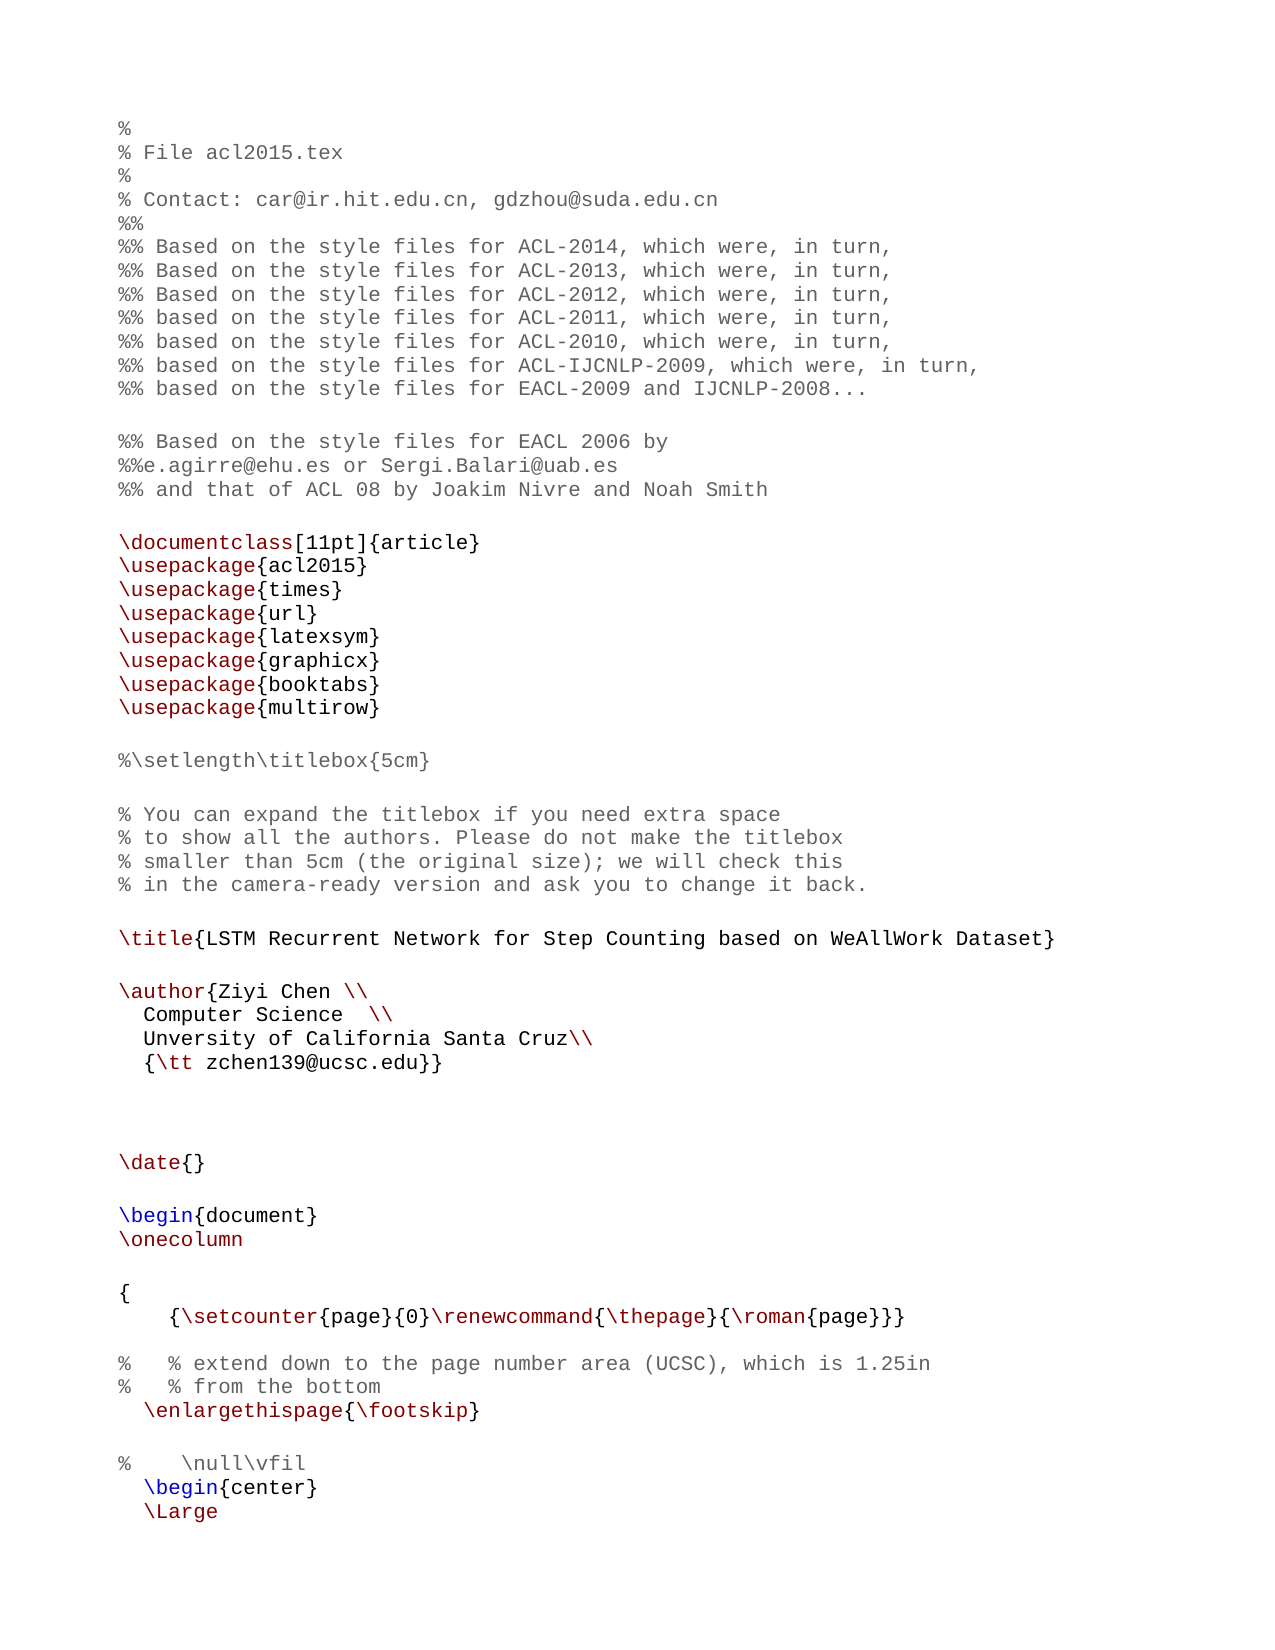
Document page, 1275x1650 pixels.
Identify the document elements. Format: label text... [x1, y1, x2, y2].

text %% based on the style files for ACL-IJCNLP-2009, which were, in turn, [118, 354, 1157, 378]
text \usepackage{acl2015} [118, 555, 1157, 579]
text {\setcounter{page}{0}\renewcommand{\thepage}{\roman{page}}} [118, 1306, 1157, 1329]
text %% based on the style files for ACL-2011, which were, in turn, [118, 307, 1157, 331]
text Unversity of California Santa Cruz\\ [118, 1028, 1157, 1052]
text %% Based on the style files for EACL 2006 by [118, 431, 1157, 455]
text \usepackage{times} [118, 579, 1157, 603]
text %% and that of ACL 08 by Joakim Nivre and Noah Smith [118, 479, 1157, 502]
text % You can expand the titlebox if you need extra space [118, 803, 1157, 827]
text %% based on the style files for EACL-2009 and IJCNLP-2008... [118, 378, 1157, 402]
text %\setlength\titlebox{5cm} [118, 750, 1157, 774]
text %% based on the style files for ACL-2010, which were, in turn, [118, 331, 1157, 354]
text {\tt zchen139@ucsc.edu}} [118, 1052, 1157, 1075]
text %% [118, 213, 1157, 236]
text { [118, 1282, 1157, 1306]
text \usepackage{url} [118, 603, 1157, 626]
text % \null\vfil [118, 1453, 1157, 1477]
text % [118, 118, 1157, 142]
text %% Based on the style files for ACL-2013, which were, in turn, [118, 260, 1157, 284]
text %% Based on the style files for ACL-2012, which were, in turn, [118, 284, 1157, 307]
text \enlargethispage{\footskip} [118, 1400, 1157, 1424]
text \title{LSTM Recurrent Network for Step Counting based on WeAllWork Dataset} [118, 928, 1157, 951]
text %%e.agirre@ehu.es or Sergi.Balari@uab.es [118, 455, 1157, 479]
text % [118, 165, 1157, 189]
text % smaller than 5cm (the original size); we will check this [118, 851, 1157, 874]
text \usepackage{latexsym} [118, 626, 1157, 650]
text % Contact: car@ir.hit.edu.cn, gdzhou@suda.edu.cn [118, 189, 1157, 213]
text % to show all the authors. Please do not make the titlebox [118, 827, 1157, 851]
text \author{Ziyi Chen \\ [118, 981, 1157, 1004]
text \usepackage{multirow} [118, 697, 1157, 721]
text \onecolumn [118, 1229, 1157, 1252]
text % % from the bottom [118, 1377, 1157, 1400]
text \usepackage{graphicx} [118, 650, 1157, 674]
text % % extend down to the page number area (UCSC), which is 1.25in [118, 1353, 1157, 1377]
text %% Based on the style files for ACL-2014, which were, in turn, [118, 236, 1157, 260]
text \usepackage{booktabs} [118, 674, 1157, 697]
text Computer Science \\ [118, 1004, 1157, 1028]
text \date{} [118, 1152, 1157, 1176]
text % File acl2015.tex [118, 142, 1157, 165]
text \documentclass[11pt]{article} [118, 532, 1157, 555]
text \begin{document} [118, 1205, 1157, 1229]
text % in the camera-ready version and ask you to change it back. [118, 874, 1157, 898]
text \begin{center} [118, 1477, 1157, 1501]
text \Large [118, 1501, 1157, 1524]
